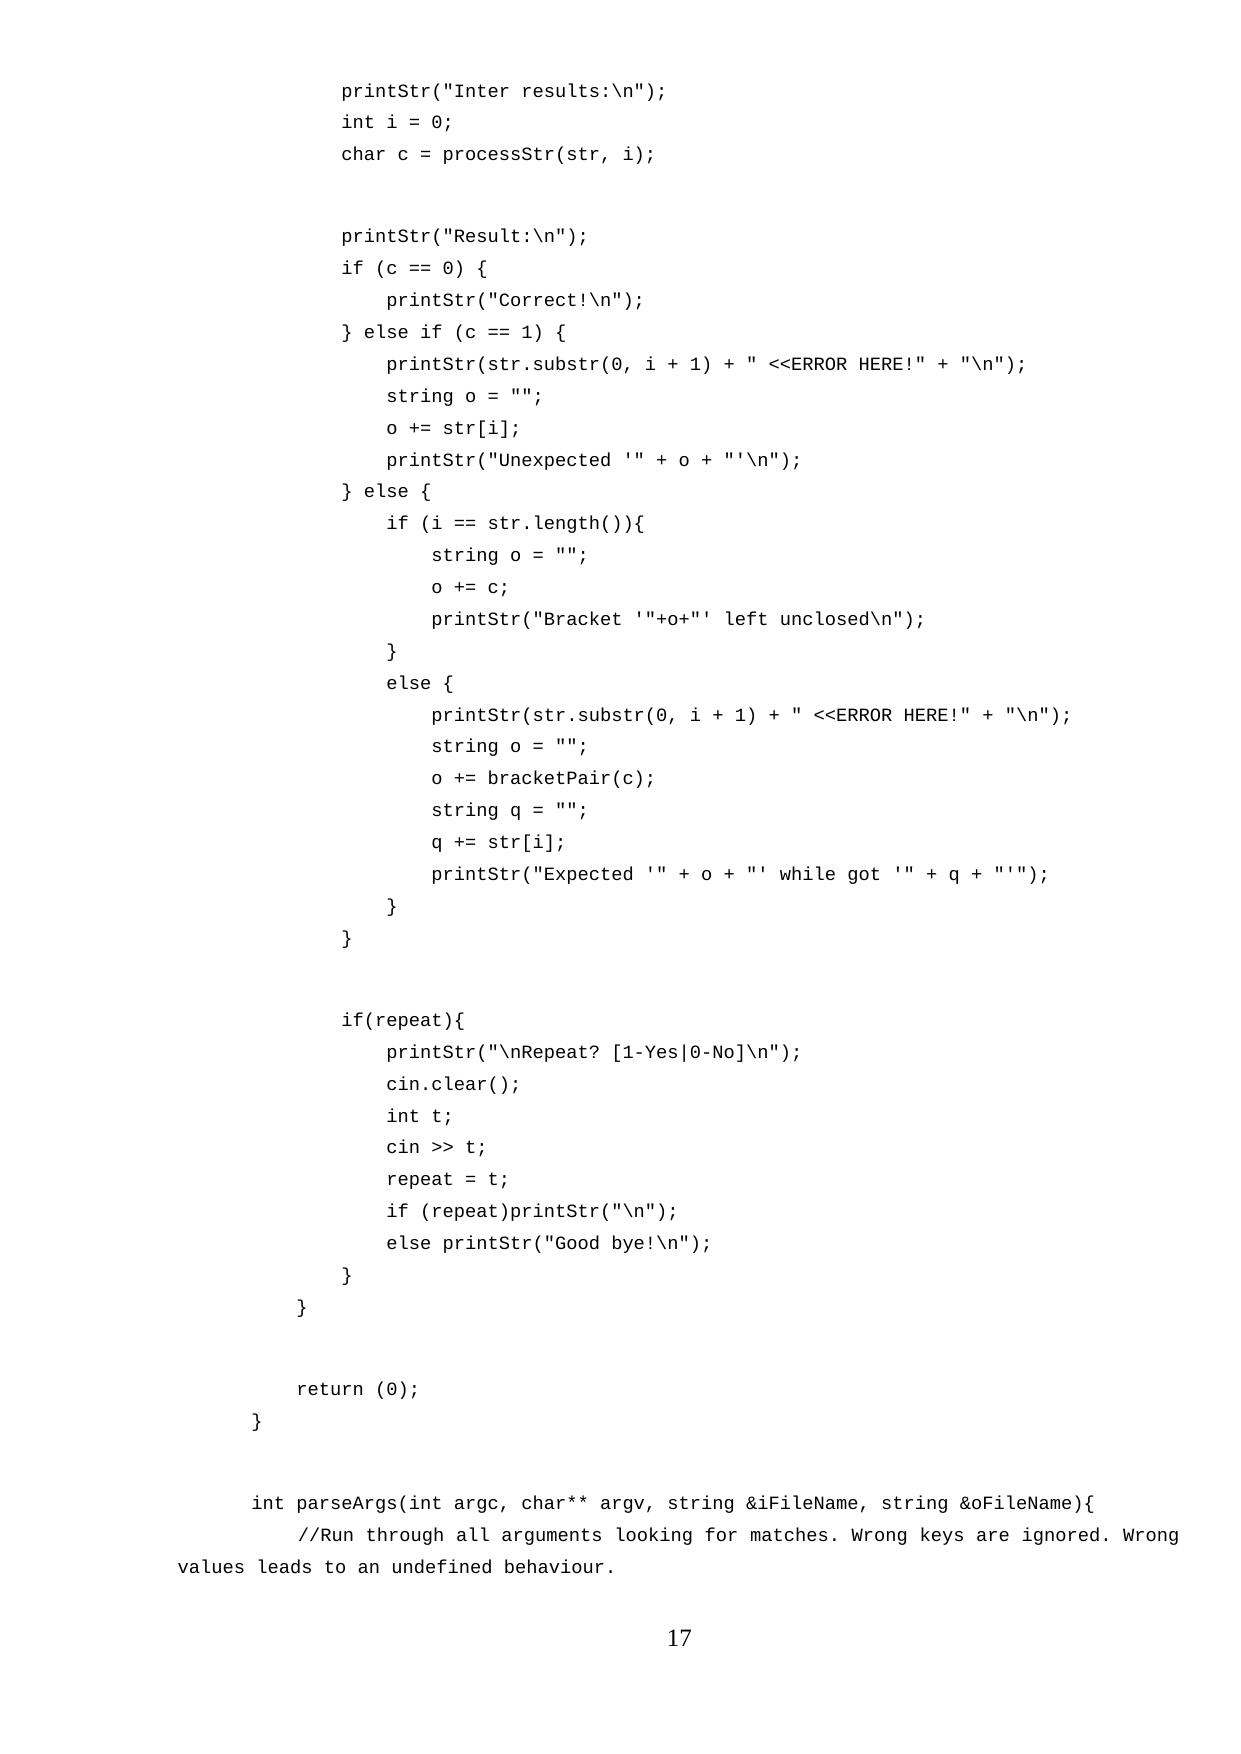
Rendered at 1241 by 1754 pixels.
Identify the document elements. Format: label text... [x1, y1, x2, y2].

text printStr("Unexpected '" + o + "'\n"); [177, 450, 1181, 472]
text } else { [177, 482, 1181, 503]
text int i = 0; [177, 113, 1181, 134]
text string q = ""; [177, 801, 1181, 822]
text if (c == 0) { [177, 259, 1181, 280]
text return (0); [177, 1380, 1181, 1401]
text char c = processStr(str, i); [177, 145, 1181, 166]
text printStr("Bracket '"+o+"' left unclosed\n"); [177, 610, 1181, 631]
text } else if (c == 1) { [177, 323, 1181, 344]
text if (i == str.length()){ [177, 514, 1181, 535]
text } [177, 928, 1181, 950]
text printStr(str.substr(0, i + 1) + " <<ERROR HERE!" + "\n"); [177, 355, 1181, 376]
text printStr("Correct!\n"); [177, 291, 1181, 312]
text o += str[i]; [177, 418, 1181, 440]
text o += bracketPair(c); [177, 769, 1181, 790]
text string o = ""; [177, 546, 1181, 567]
text printStr("Expected '" + o + "' while got '" + q + "'"); [177, 865, 1181, 886]
text cin.clear(); [177, 1074, 1181, 1096]
text } [177, 1298, 1181, 1319]
text } [177, 1266, 1181, 1287]
text string o = ""; [177, 737, 1181, 758]
text cin >> t; [177, 1138, 1181, 1159]
text if (repeat)printStr("\n"); [177, 1202, 1181, 1223]
text } [177, 642, 1181, 663]
text if(repeat){ [177, 1011, 1181, 1032]
text repeat = t; [177, 1170, 1181, 1191]
text printStr(str.substr(0, i + 1) + " <<ERROR HERE!" + "\n"); [177, 705, 1181, 727]
text } [177, 897, 1181, 918]
text q += str[i]; [177, 833, 1181, 854]
text } [177, 1412, 1181, 1433]
text string o = ""; [177, 387, 1181, 408]
text //Run through all arguments looking for matches. Wrong keys are ignored. Wrong values leads to an undefined behaviour. [177, 1526, 1181, 1579]
text else { [177, 673, 1181, 695]
text printStr("Inter results:\n"); [177, 81, 1181, 103]
text else printStr("Good bye!\n"); [177, 1234, 1181, 1255]
text printStr("\nRepeat? [1-Yes|0-No]\n"); [177, 1043, 1181, 1064]
text printStr("Result:\n"); [177, 227, 1181, 248]
text int parseArgs(int argc, char** argv, string &iFileName, string &oFileName){ [177, 1494, 1181, 1515]
text o += c; [177, 578, 1181, 599]
text int t; [177, 1106, 1181, 1128]
